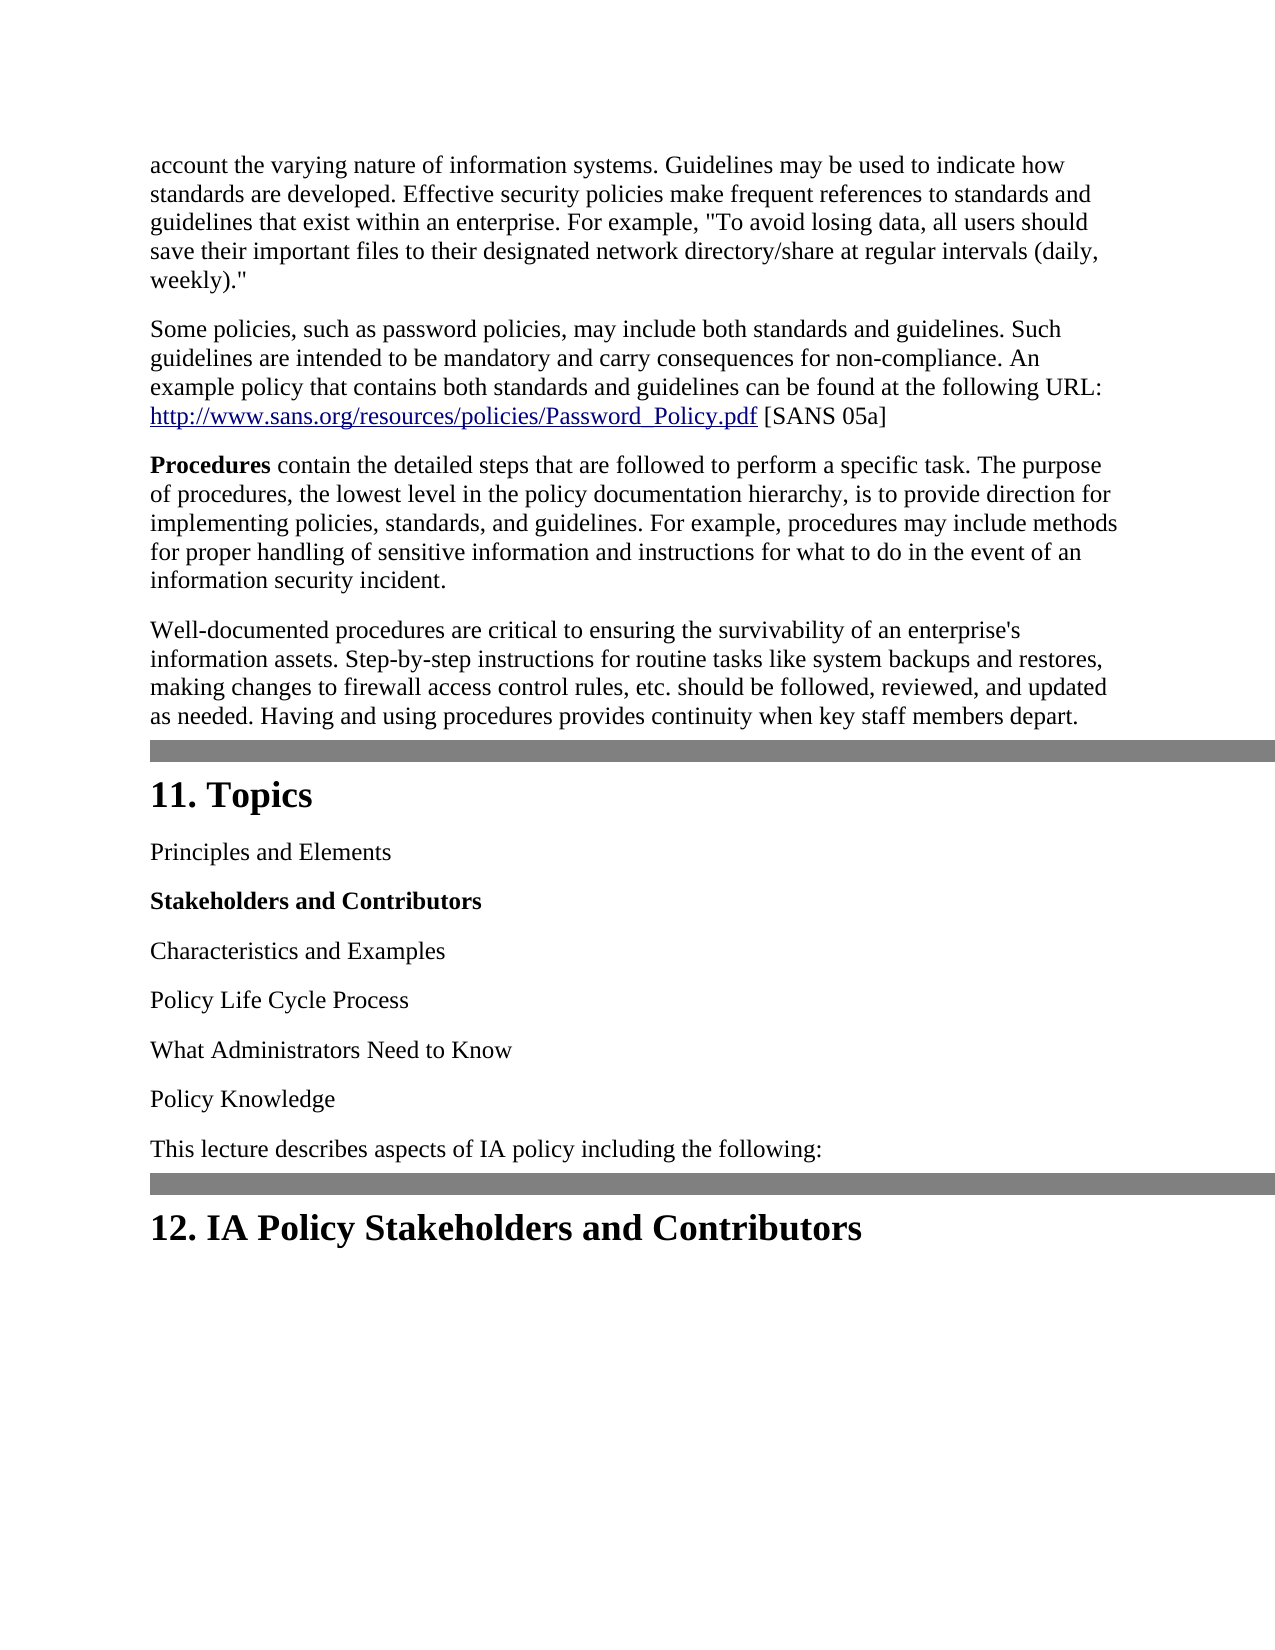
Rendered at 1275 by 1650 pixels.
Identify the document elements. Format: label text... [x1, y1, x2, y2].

subtitle 12. IA Policy Stakeholders and Contributors [150, 1206, 1125, 1249]
text Some policies, such as password policies, may include both standards and guidelines. Such guidelines are intended to be mandatory and carry consequences for non-compliance. An example policy that contains both standards and guidelines can be found at the following URL: http://www.sans.org/resources/policies/Password_Policy.pdf [SANS 05a] [150, 314, 1125, 429]
text Policy Knowledge [150, 1084, 1125, 1113]
text account the varying nature of information systems. Guidelines may be used to indicate how standards are developed. Effective security policies make frequent references to standards and guidelines that exist within an enterprise. For example, "To avoid losing data, all users should save their important files to their designated network directory/share at regular intervals (daily, weekly)." [150, 150, 1125, 294]
text Policy Life Cycle Process [150, 985, 1125, 1014]
text What Administrators Need to Know [150, 1035, 1125, 1064]
text Well-documented procedures are critical to ensuring the survivability of an enterprise's information assets. Step-by-step instructions for routine tasks like system backups and restores, making changes to firewall access control rules, etc. should be followed, reviewed, and updated as needed. Having and using procedures provides continuity when key staff members depart. [150, 615, 1125, 730]
text This lecture describes aspects of IA policy including the following: [150, 1134, 1125, 1163]
text Characteristics and Examples [150, 936, 1125, 964]
text Stakeholders and Contributors [150, 886, 1125, 915]
text Principles and Elements [150, 837, 1125, 865]
subtitle 11. Topics [150, 773, 1125, 816]
text Procedures contain the detailed steps that are followed to perform a specific task. The purpose of procedures, the lowest level in the policy documentation hierarchy, is to provide direction for implementing policies, standards, and guidelines. For example, procedures may include methods for proper handling of sensitive information and instructions for what to do in the event of an information security incident. [150, 450, 1125, 594]
